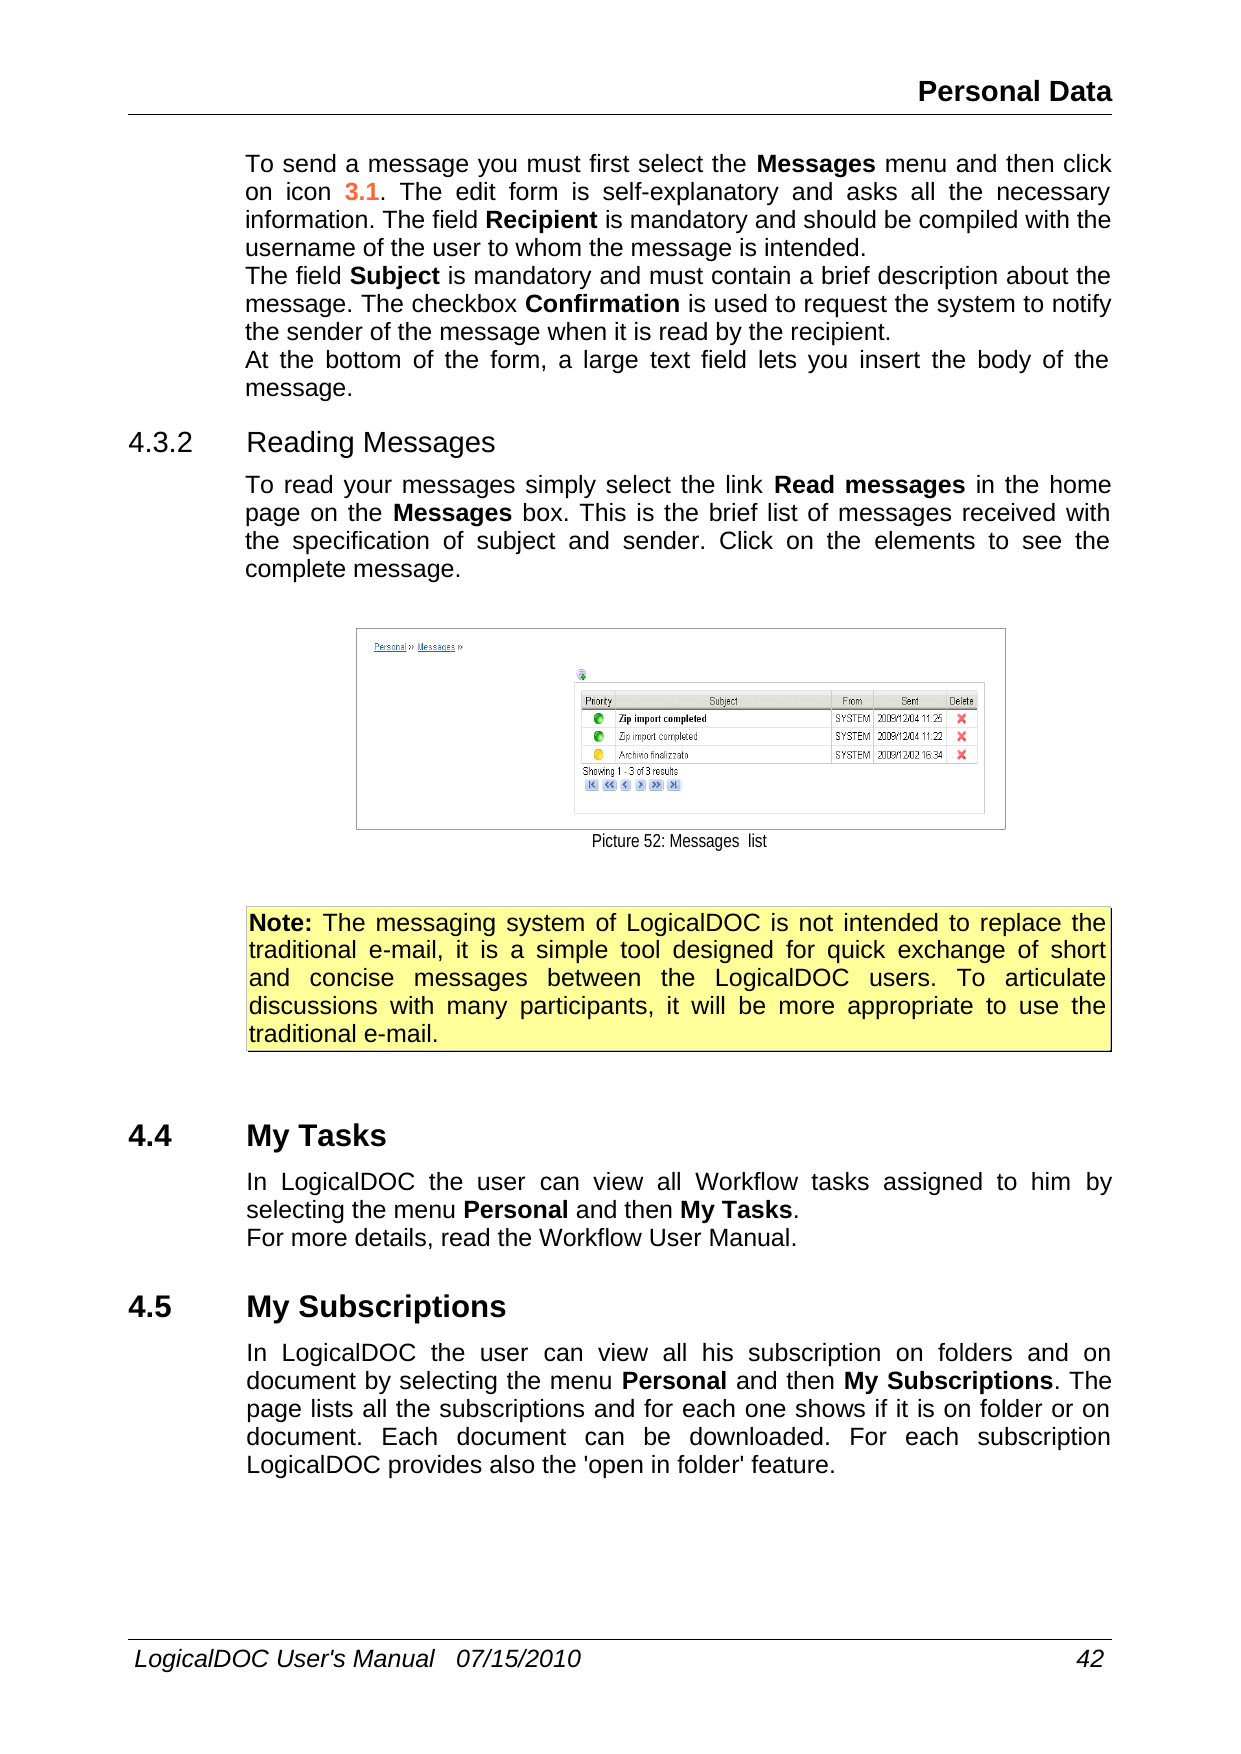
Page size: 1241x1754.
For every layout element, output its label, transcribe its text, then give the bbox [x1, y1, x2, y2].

text The field Subject is mandatory and must contain a brief description about the message. The checkbox Confirmation is used to request the system to notify the sender of the message when it is read by the recipient. [245, 262, 1112, 345]
text Note: The messaging system of LogicalDOC is not intended to replace the traditional e-mail, it is a simple tool designed for quick exchange of short and concise messages between the LogicalDOC users. To articulate discussions with many participants, it will be more appropriate to use the traditional e-mail. [247, 907, 1110, 1050]
text To send a message you must first select the Messages menu and then click on icon 3.1. The edit form is self-explanatory and asks all the necessary information. The field Recipient is mandatory and should be compiled with the username of the user to whom the message is intended. [245, 150, 1112, 262]
text To read your messages simply select the link Read messages in the home page on the Messages box. This is the brief list of messages received with the specification of subject and sender. Click on the elements to see the complete message. [245, 471, 1112, 583]
text For more details, read the Workflow User Manual. [246, 1224, 1112, 1252]
subtitle Reading Messages [128, 426, 1112, 459]
text At the bottom of the form, a large text field lets you insert the body of the message. [245, 345, 1112, 401]
text In LogicalDOC the user can view all his subscription on folders and on document by selecting the menu Personal and then My Subscriptions. The page lists all the subscriptions and for each one shows if it is on folder or on document. Each document can be downloaded. For each subscription LogicalDOC provides also the 'open in folder' feature. [246, 1339, 1112, 1479]
text Picture 52: Messages list [356, 830, 1002, 852]
text In LogicalDOC the user can view all Workflow tasks assigned to him by selecting the menu Personal and then My Tasks. [246, 1168, 1112, 1224]
subtitle My Subscriptions [128, 1289, 1112, 1324]
picture [372, 636, 989, 820]
subtitle My Tasks [128, 1118, 1112, 1153]
